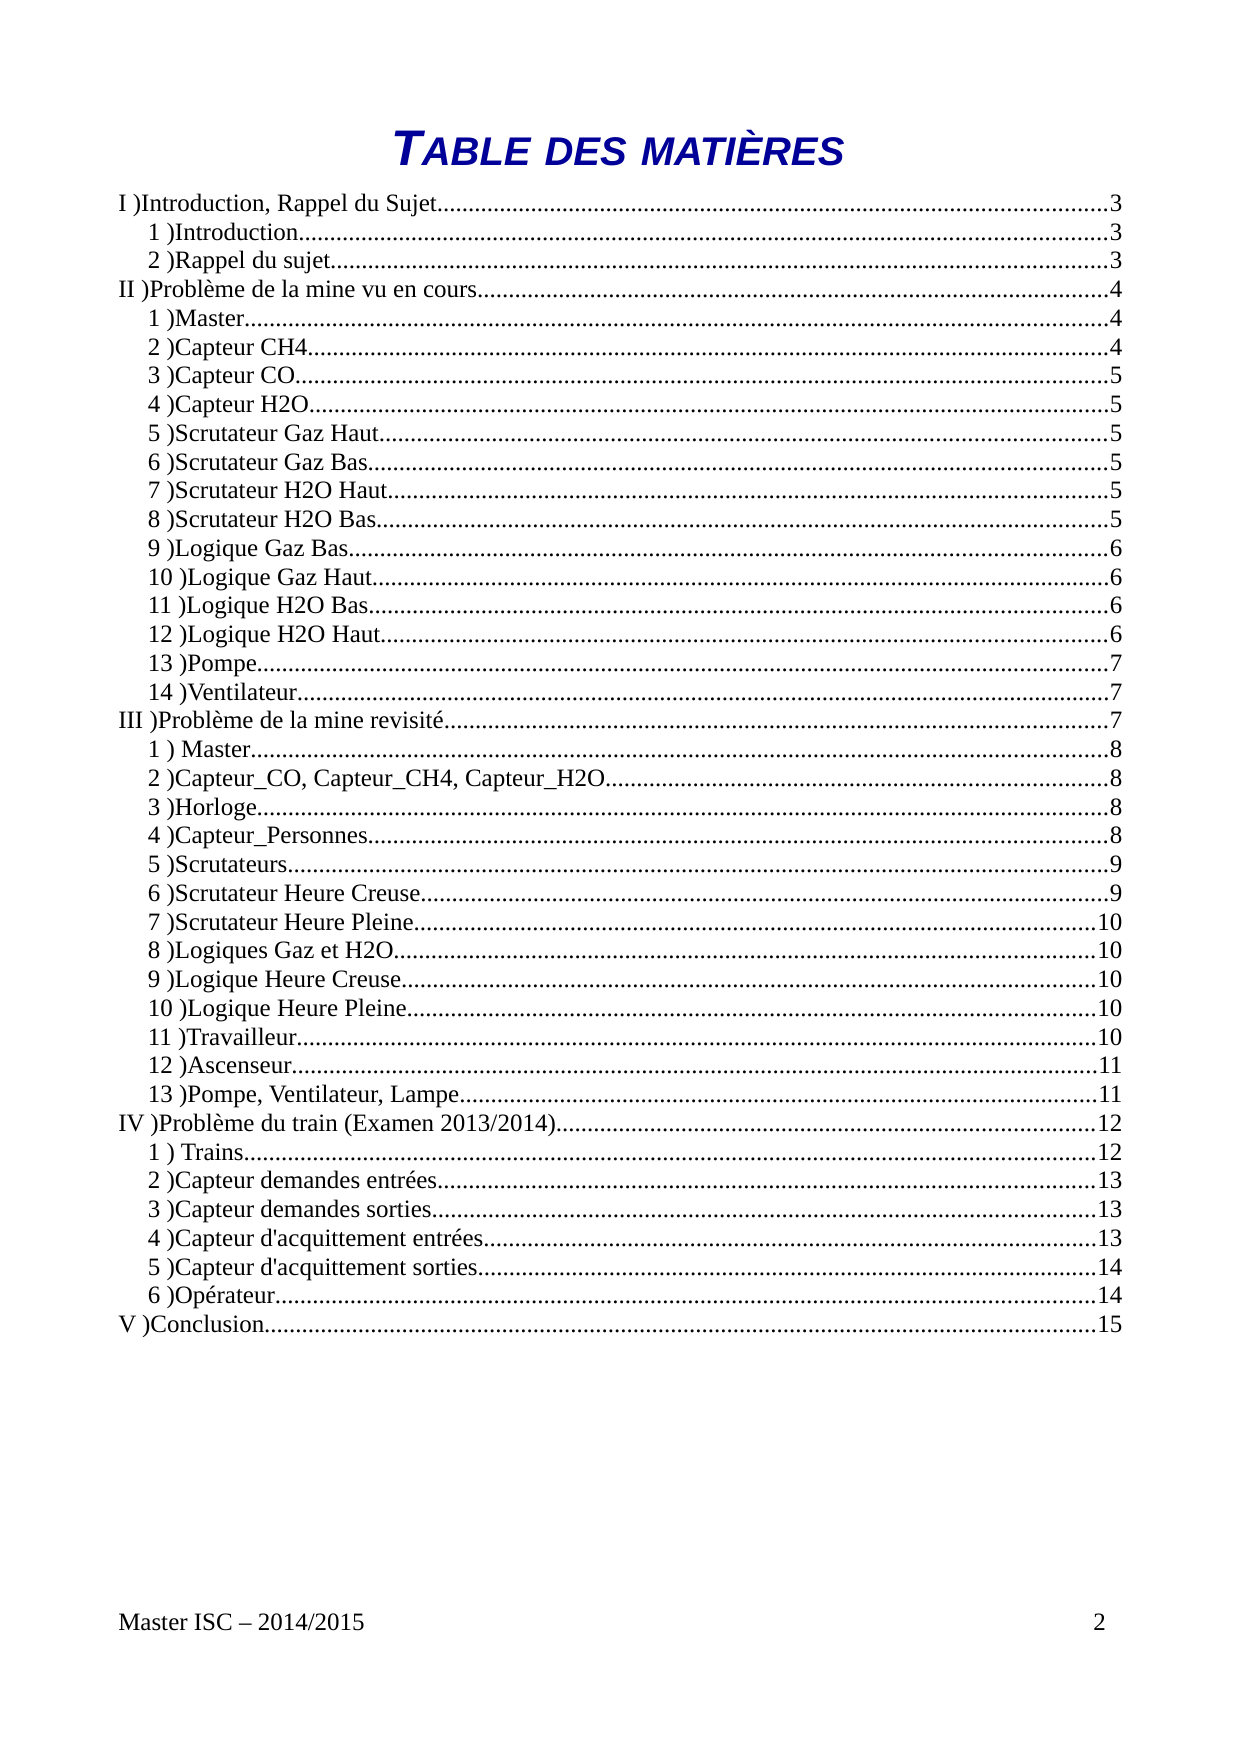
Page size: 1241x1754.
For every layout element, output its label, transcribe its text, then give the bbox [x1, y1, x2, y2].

text 8 )Scrutateur H2O Bas 5 [118, 504, 1122, 533]
text 7 )Scrutateur H2O Haut 5 [118, 476, 1122, 504]
text 4 )Capteur_Personnes 8 [118, 821, 1122, 849]
text 1 )Introduction 3 [118, 217, 1122, 246]
text 5 )Capteur d'acquittement sorties 14 [118, 1252, 1122, 1281]
text II )Problème de la mine vu en cours 4 [118, 274, 1122, 303]
text 9 )Logique Gaz Bas 6 [118, 533, 1122, 562]
subtitle Table des matières [118, 118, 1122, 176]
text 12 )Ascenseur 11 [118, 1051, 1122, 1079]
text 1 ) Master 8 [118, 734, 1122, 763]
text 9 )Logique Heure Creuse 10 [118, 964, 1122, 993]
text 3 )Horloge 8 [118, 792, 1122, 821]
text I )Introduction, Rappel du Sujet 3 [118, 188, 1122, 217]
text 1 )Master 4 [118, 303, 1122, 332]
text V )Conclusion 15 [118, 1309, 1122, 1338]
text 4 )Capteur H2O 5 [118, 389, 1122, 418]
text 11 )Travailleur 10 [118, 1022, 1122, 1051]
text 12 )Logique H2O Haut 6 [118, 619, 1122, 648]
text 5 )Scrutateur Gaz Haut 5 [118, 418, 1122, 447]
text 3 )Capteur demandes sorties 13 [118, 1194, 1122, 1223]
text 2 )Rappel du sujet 3 [118, 246, 1122, 274]
text 4 )Capteur d'acquittement entrées 13 [118, 1223, 1122, 1252]
text 13 )Pompe, Ventilateur, Lampe 11 [118, 1079, 1122, 1108]
text 11 )Logique H2O Bas 6 [118, 591, 1122, 619]
text 6 )Opérateur 14 [118, 1281, 1122, 1309]
text 7 )Scrutateur Heure Pleine 10 [118, 907, 1122, 936]
text 10 )Logique Heure Pleine 10 [118, 993, 1122, 1022]
text 2 )Capteur demandes entrées 13 [118, 1166, 1122, 1194]
text IV )Problème du train (Examen 2013/2014) 12 [118, 1108, 1122, 1137]
text 1 ) Trains 12 [118, 1137, 1122, 1166]
text 14 )Ventilateur 7 [118, 677, 1122, 706]
text 13 )Pompe 7 [118, 648, 1122, 677]
text 2 )Capteur_CO, Capteur_CH4, Capteur_H2O 8 [118, 763, 1122, 792]
text III )Problème de la mine revisité 7 [118, 706, 1122, 734]
text 2 )Capteur CH4 4 [118, 332, 1122, 361]
text 6 )Scrutateur Gaz Bas 5 [118, 447, 1122, 476]
text 8 )Logiques Gaz et H2O 10 [118, 936, 1122, 964]
text 5 )Scrutateurs 9 [118, 849, 1122, 878]
text 6 )Scrutateur Heure Creuse 9 [118, 878, 1122, 907]
text 3 )Capteur CO 5 [118, 361, 1122, 389]
text 10 )Logique Gaz Haut 6 [118, 562, 1122, 591]
